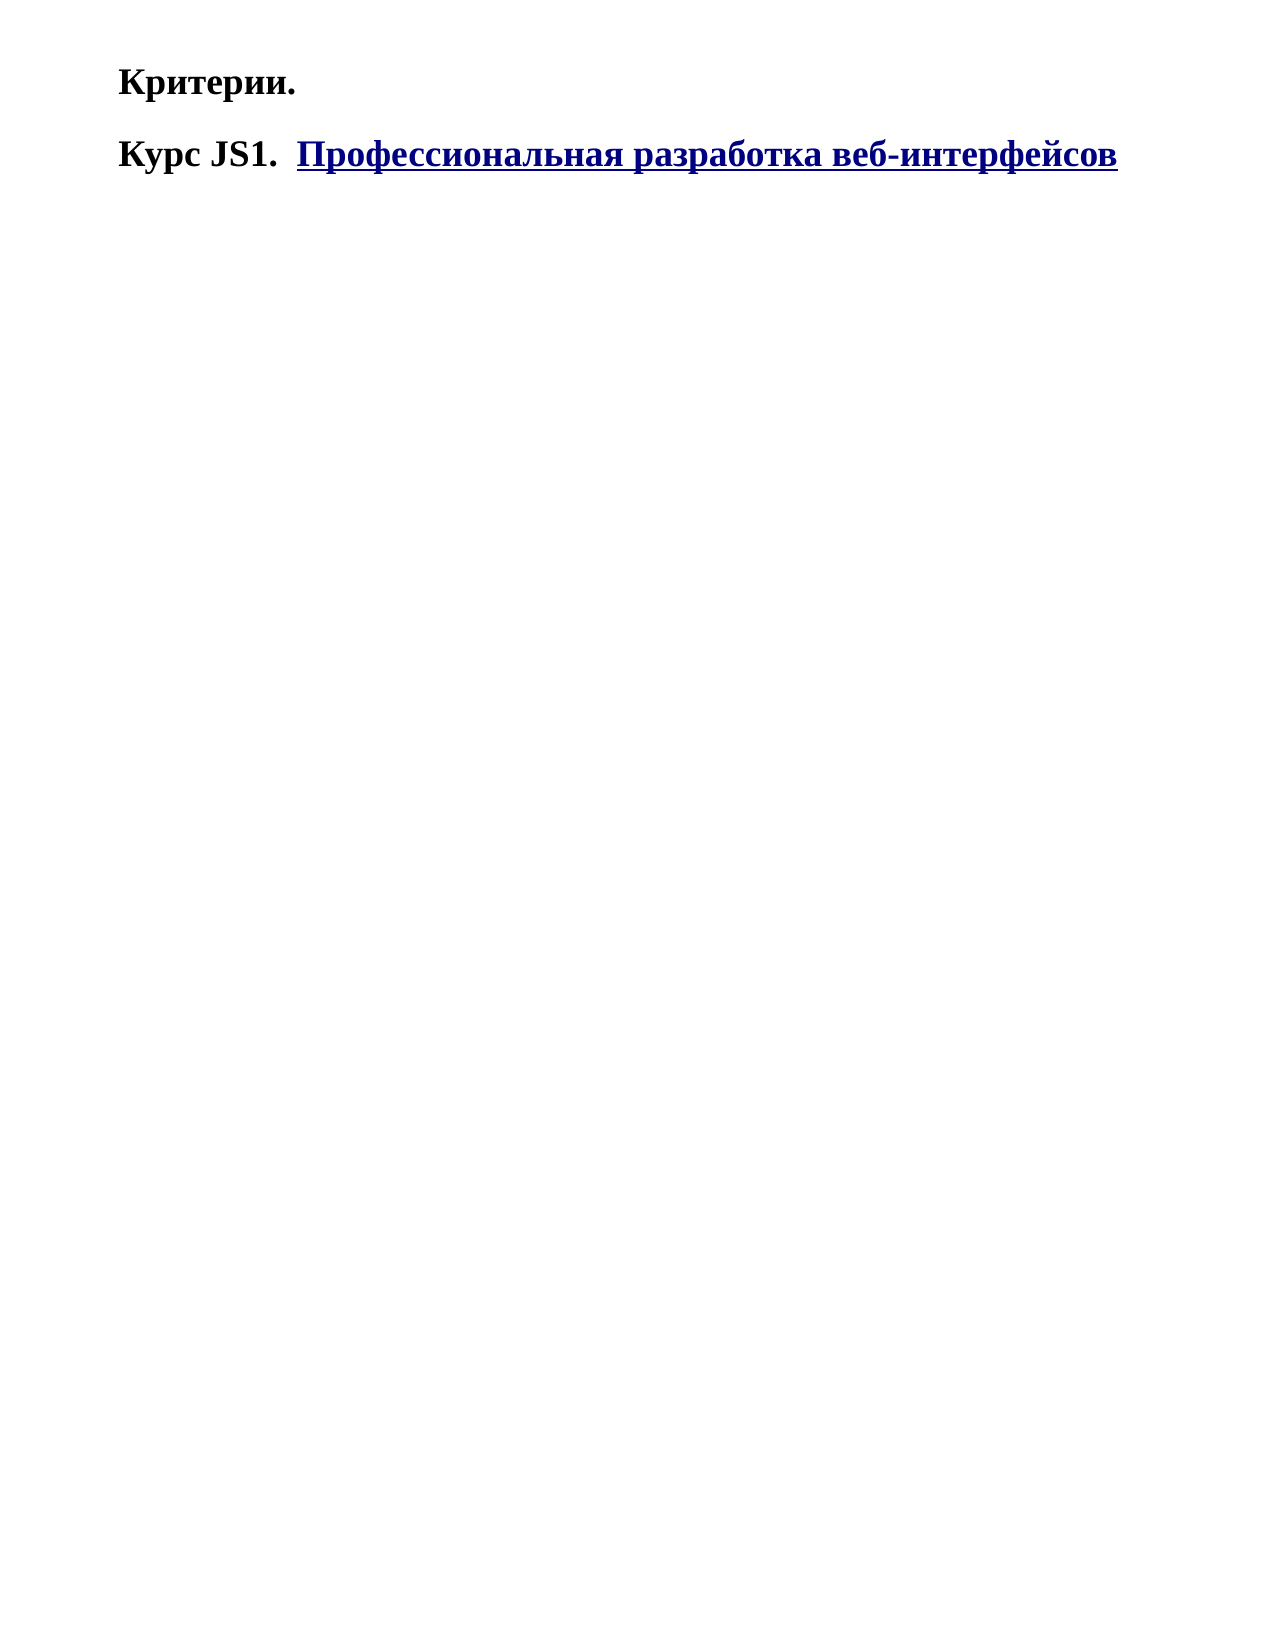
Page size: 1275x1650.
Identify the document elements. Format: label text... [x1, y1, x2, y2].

subtitle Критерии. [118, 59, 1216, 102]
subtitle Курс JS1. Профессиональная разработка веб-интерфейсов [118, 132, 1216, 175]
